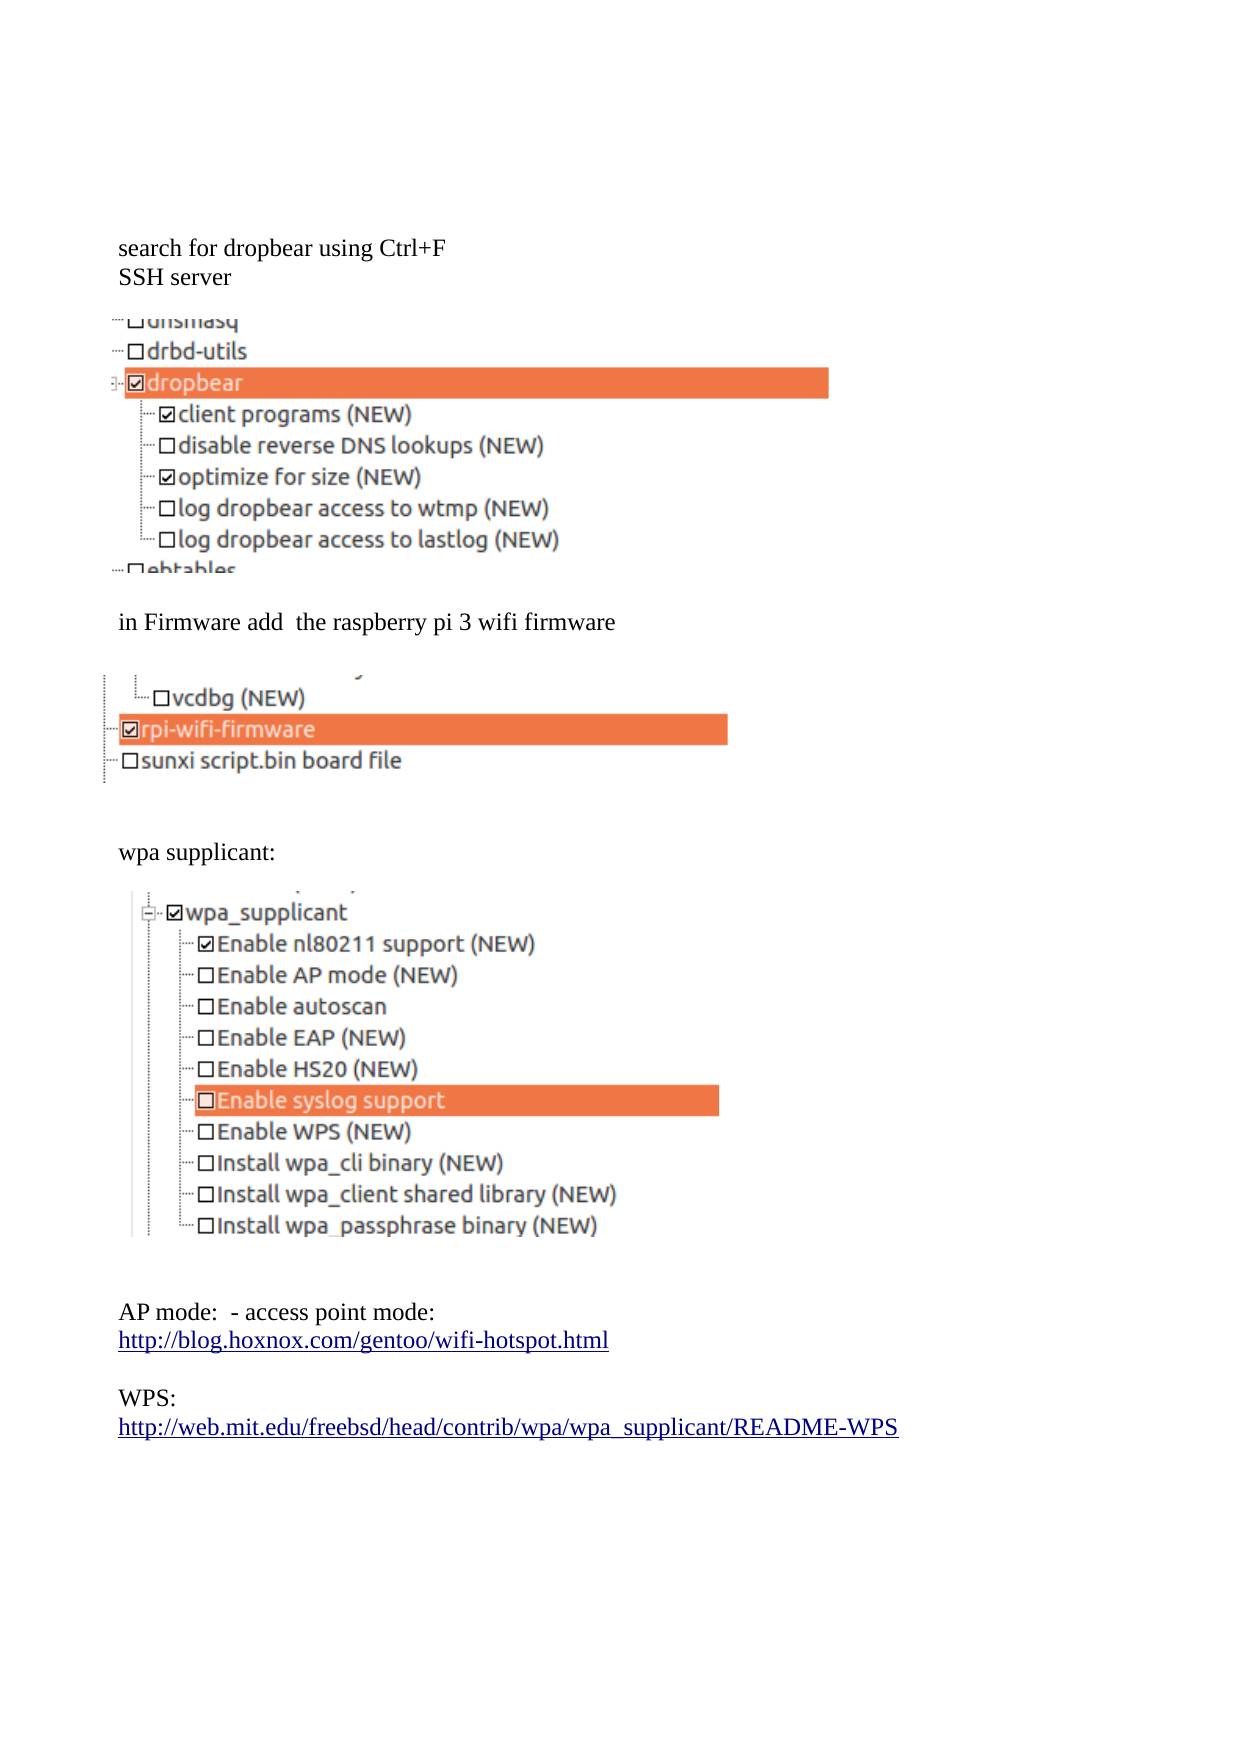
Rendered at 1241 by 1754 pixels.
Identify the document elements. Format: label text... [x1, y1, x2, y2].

text http://blog.hoxnox.com/gentoo/wifi-hotspot.html [118, 1326, 1122, 1354]
picture [111, 319, 829, 573]
text AP mode: - access point mode: [118, 1297, 1122, 1326]
text search for dropbear using Ctrl+F [118, 233, 1122, 262]
text http://web.mit.edu/freebsd/head/contrib/wpa/wpa_supplicant/README-WPS [118, 1412, 1122, 1441]
text in Firmware add the raspberry pi 3 wifi firmware [118, 607, 1122, 636]
picture [131, 891, 720, 1237]
text wpa supplicant: [118, 837, 1122, 866]
text WPS: [118, 1383, 1122, 1412]
picture [96, 675, 728, 783]
text SSH server [118, 262, 1122, 291]
